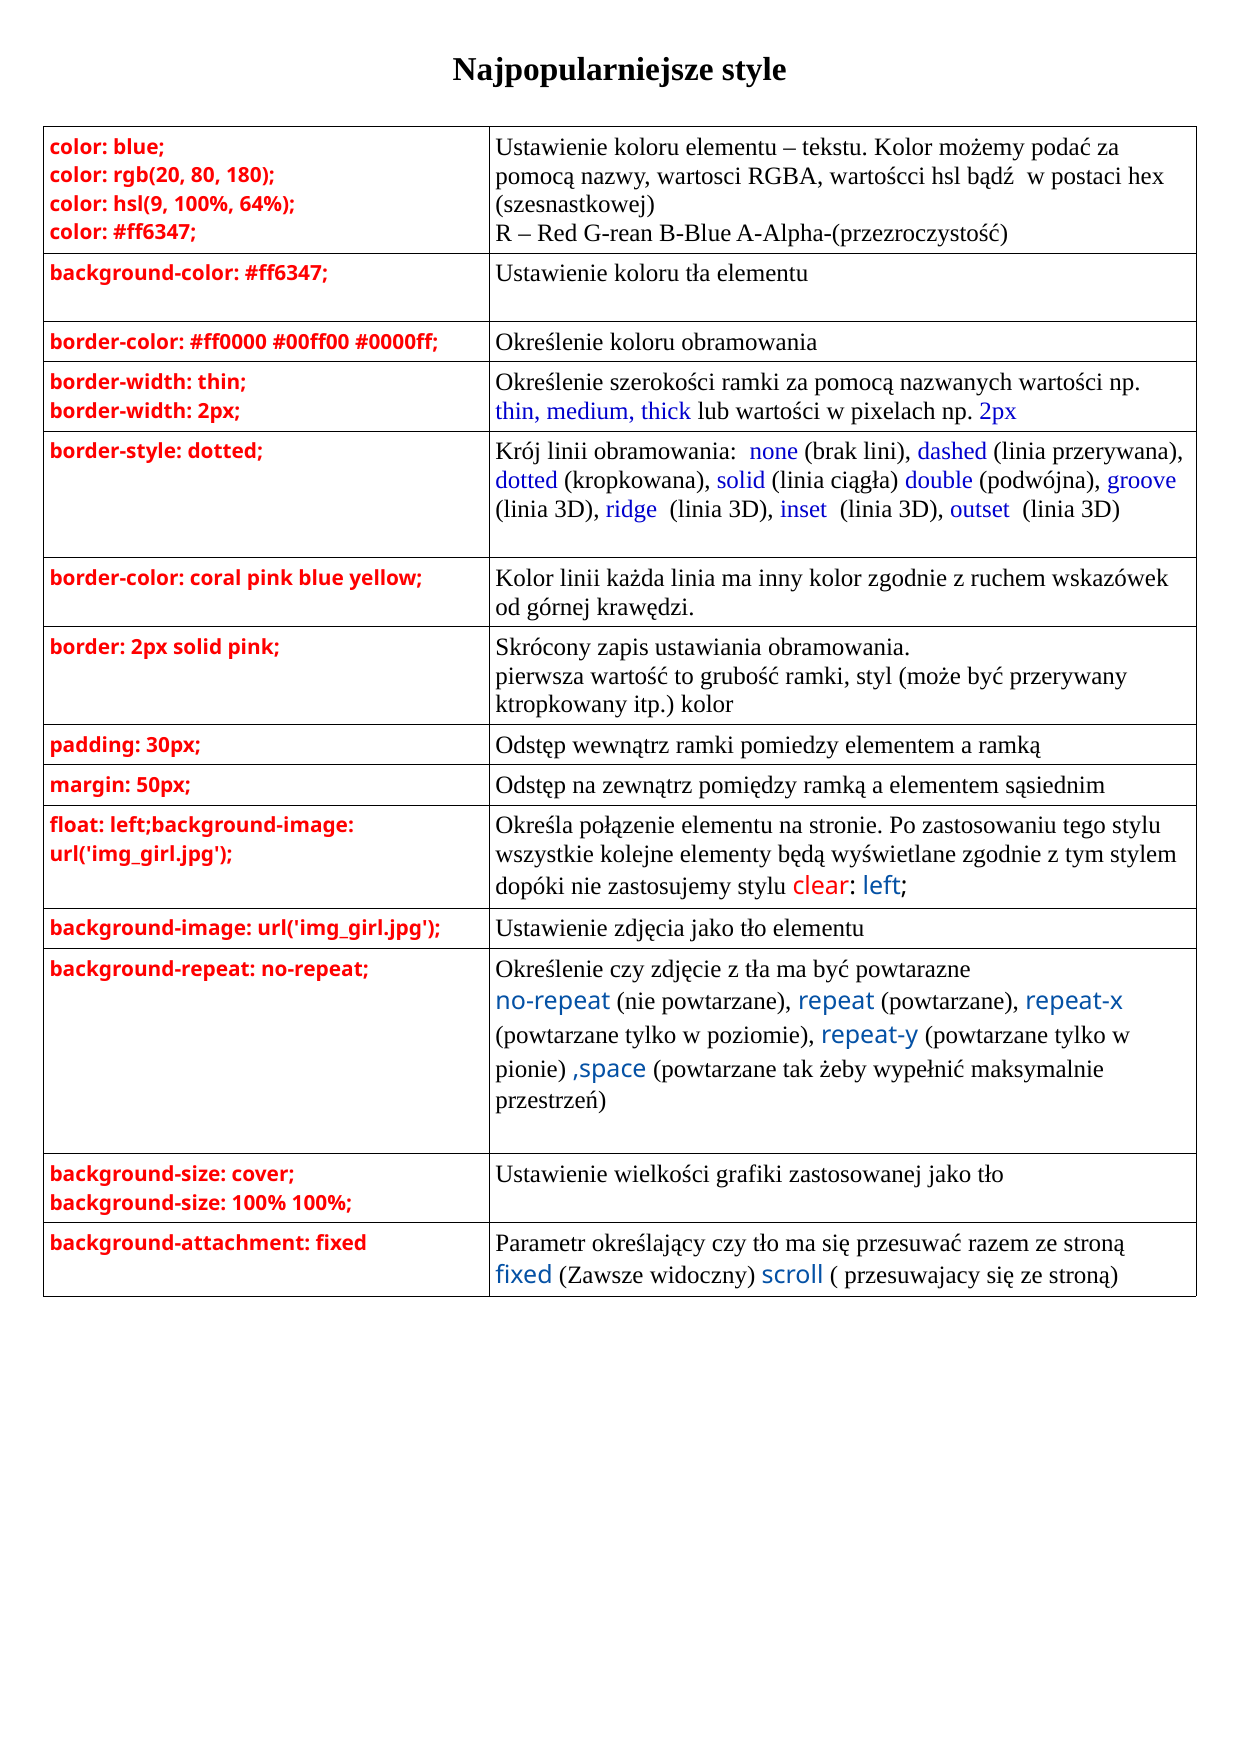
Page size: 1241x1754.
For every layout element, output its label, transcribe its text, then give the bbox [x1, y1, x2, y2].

table_cell Parametr określający czy tło ma się przesuwać razem ze stroną fixed (Zawsze widoczny) scroll ( przesuwajacy się ze stroną) [490, 1223, 1196, 1296]
table_cell border-color: #ff0000 #00ff00 #0000ff; [44, 322, 489, 361]
table_cell padding: 30px; [44, 725, 489, 764]
table_cell Odstęp na zewnątrz pomiędzy ramką a elementem sąsiednim [490, 765, 1196, 804]
table_cell border-width: thin; border-width: 2px; [44, 362, 489, 431]
table_cell Skrócony zapis ustawiania obramowania. pierwsza wartość to grubość ramki, styl (może być przerywany ktropkowany itp.) kolor [490, 627, 1196, 724]
table_cell Ustawienie koloru tła elementu [490, 254, 1196, 321]
table_cell margin: 50px; [44, 765, 489, 804]
table_header Ustawienie koloru elementu – tekstu. Kolor możemy podać za pomocą nazwy, wartosci RGBA, wartoścci hsl bądź w postaci hex (szesnastkowej) R – Red G-rean B-Blue A-Alpha-(przezroczystość) [490, 127, 1196, 253]
table_cell background-repeat: no-repeat; [44, 949, 489, 1153]
table_cell border: 2px solid pink; [44, 627, 489, 724]
table_header color: blue; color: rgb(20, 80, 180); color: hsl(9, 100%, 64%); color: #ff6347; [44, 127, 489, 253]
table_cell Krój linii obramowania: none (brak lini), dashed (linia przerywana), dotted (kropkowana), solid (linia ciągła) double (podwójna), groove (linia 3D), ridge (linia 3D), inset (linia 3D), outset (linia 3D) [490, 432, 1196, 557]
table_cell background-size: cover; background-size: 100% 100%; [44, 1154, 489, 1222]
text Najpopularniejsze style [43, 49, 1196, 88]
table_cell background-image: url('img_girl.jpg'); [44, 909, 489, 948]
table_cell background-color: #ff6347; [44, 254, 489, 321]
table_cell border-color: coral pink blue yellow; [44, 558, 489, 626]
table_cell background-attachment: fixed [44, 1223, 489, 1296]
table_cell float: left;background-image: url('img_girl.jpg'); [44, 806, 489, 908]
table_cell Kolor linii każda linia ma inny kolor zgodnie z ruchem wskazówek od górnej krawędzi. [490, 558, 1196, 626]
table_cell border-style: dotted; [44, 432, 489, 557]
table_cell Określenie koloru obramowania [490, 322, 1196, 361]
table_cell Ustawienie zdjęcia jako tło elementu [490, 909, 1196, 948]
table_cell Określenie czy zdjęcie z tła ma być powtarazne no-repeat (nie powtarzane), repeat (powtarzane), repeat-x (powtarzane tylko w poziomie), repeat-y (powtarzane tylko w pionie) ,space (powtarzane tak żeby wypełnić maksymalnie przestrzeń) [490, 949, 1196, 1153]
table_cell Ustawienie wielkości grafiki zastosowanej jako tło [490, 1154, 1196, 1222]
table_cell Określa połązenie elementu na stronie. Po zastosowaniu tego stylu wszystkie kolejne elementy będą wyświetlane zgodnie z tym stylem dopóki nie zastosujemy stylu clear: left; [490, 806, 1196, 908]
table_cell Określenie szerokości ramki za pomocą nazwanych wartości np. thin, medium, thick lub wartości w pixelach np. 2px [490, 362, 1196, 431]
table_cell Odstęp wewnątrz ramki pomiedzy elementem a ramką [490, 725, 1196, 764]
